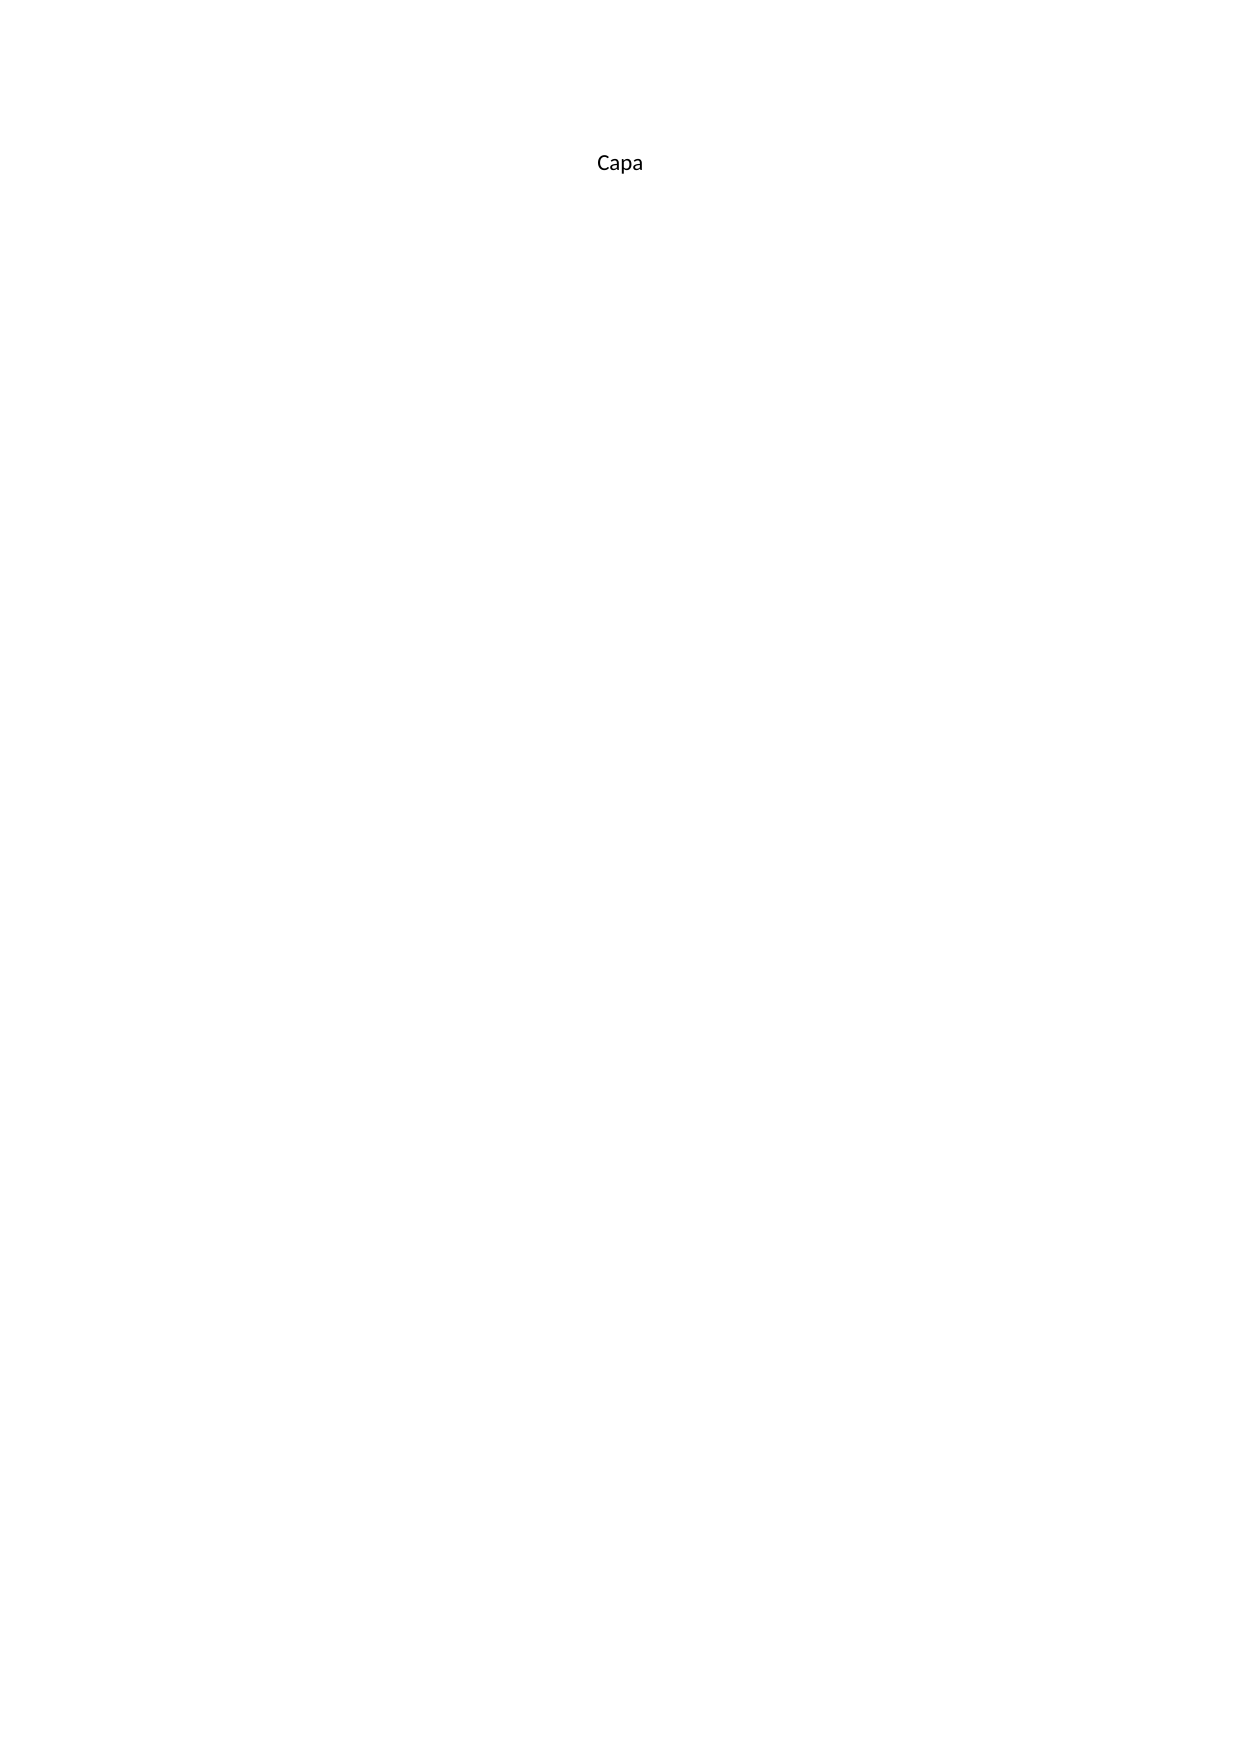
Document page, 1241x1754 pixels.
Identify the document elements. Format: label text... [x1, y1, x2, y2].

text Capa [177, 148, 1063, 176]
